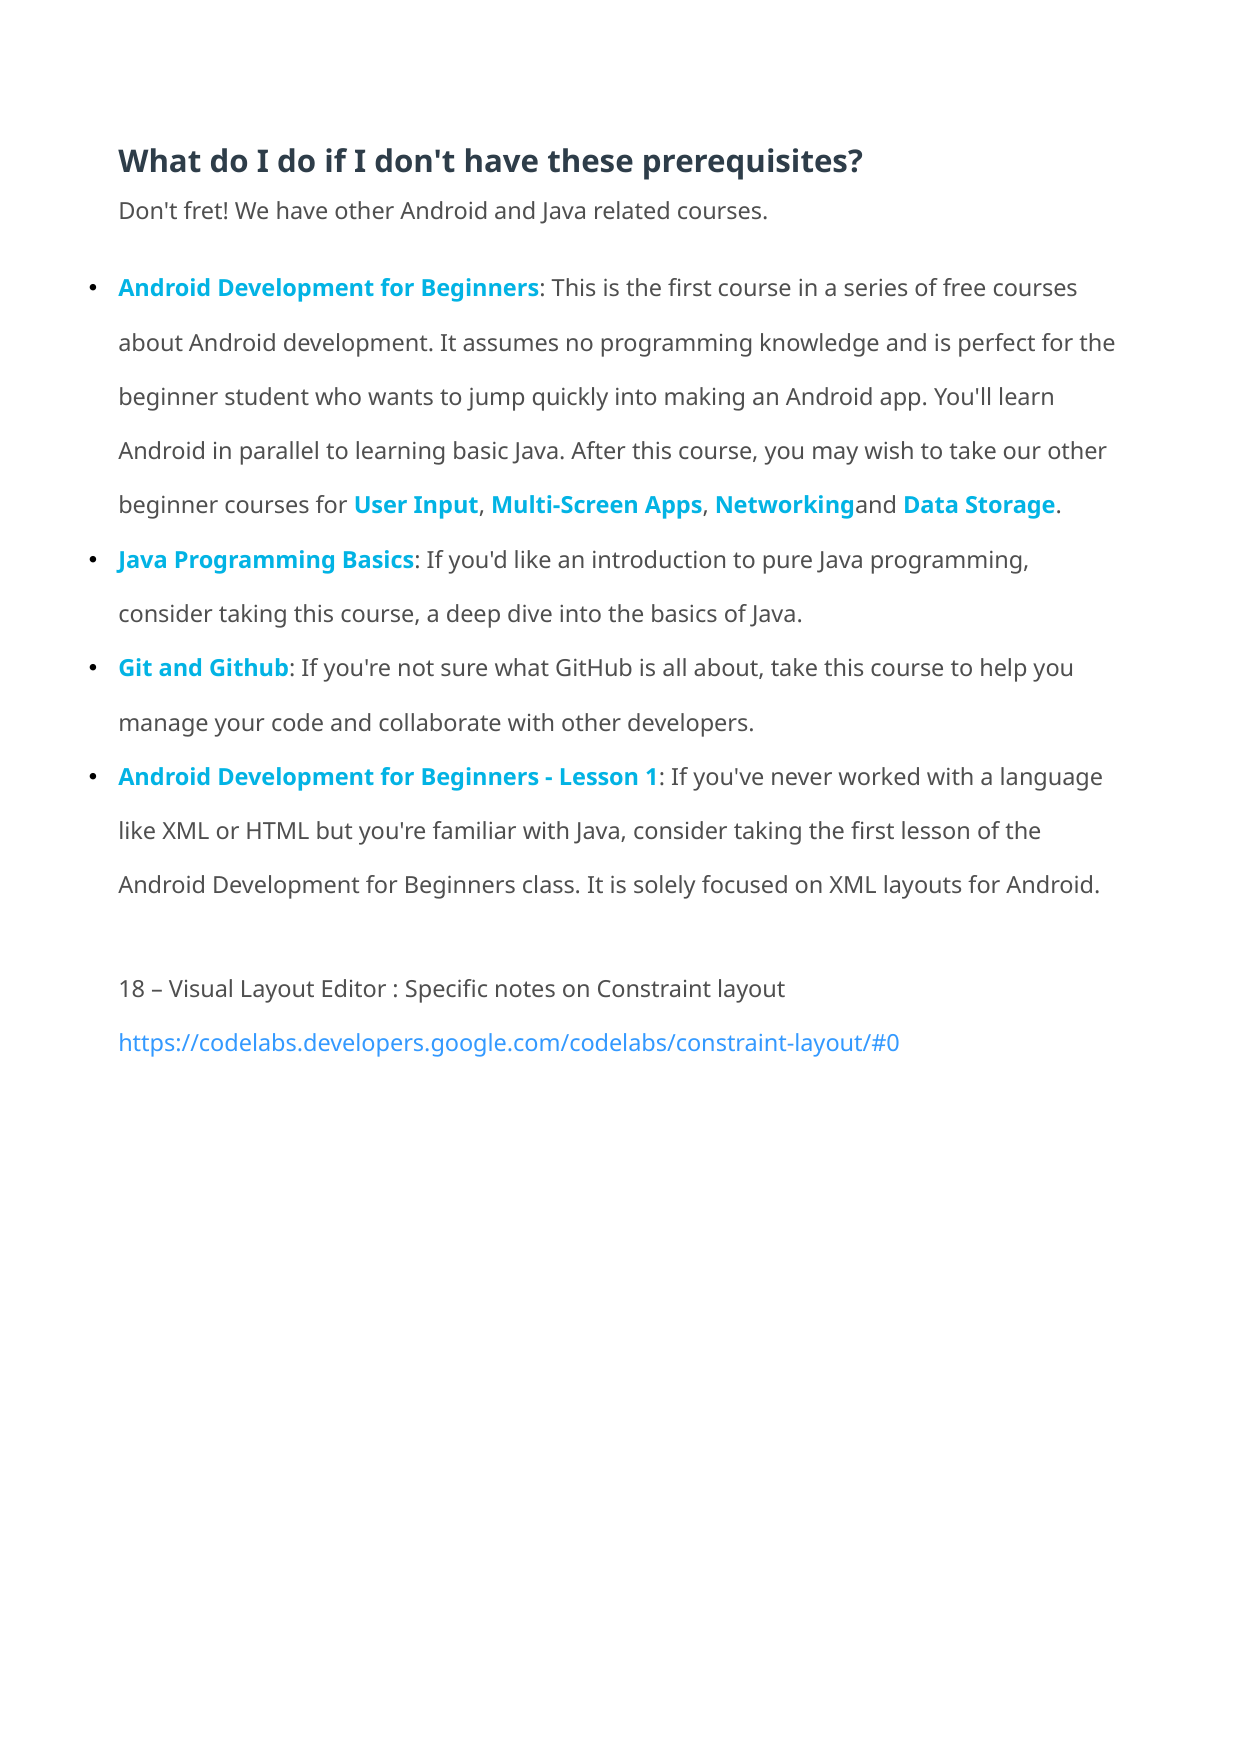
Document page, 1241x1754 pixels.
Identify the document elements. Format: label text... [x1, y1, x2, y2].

subtitle What do I do if I don't have these prerequisites? [118, 139, 1122, 182]
text Don't fret! We have other Android and Java related courses. [118, 194, 1122, 226]
list Android Development for Beginners: This is the first course in a series of free courses about Android development. It assumes no programming knowledge and is perfect for the beginner student who wants to jump quickly into making an Android app. You'll learn Android in parallel to learning basic Java. After this course, you may wish to take our other beginner courses for User Input, Multi-Screen Apps, Networkingand Data Storage. [118, 272, 1122, 521]
list Java Programming Basics: If you'd like an introduction to pure Java programming, consider taking this course, a deep dive into the basics of Java. [118, 543, 1122, 629]
list Android Development for Beginners - Lesson 1: If you've never worked with a language like XML or HTML but you're familiar with Java, consider taking the first lesson of the Android Development for Beginners class. It is solely focused on XML layouts for Android. [118, 760, 1122, 901]
list 18 – Visual Layout Editor : Specific notes on Constraint layout https://codelabs.developers.google.com/codelabs/constraint-layout/#0 [118, 972, 1122, 1058]
list Git and Github: If you're not sure what GitHub is all about, take this course to help you manage your code and collaborate with other developers. [118, 652, 1122, 738]
